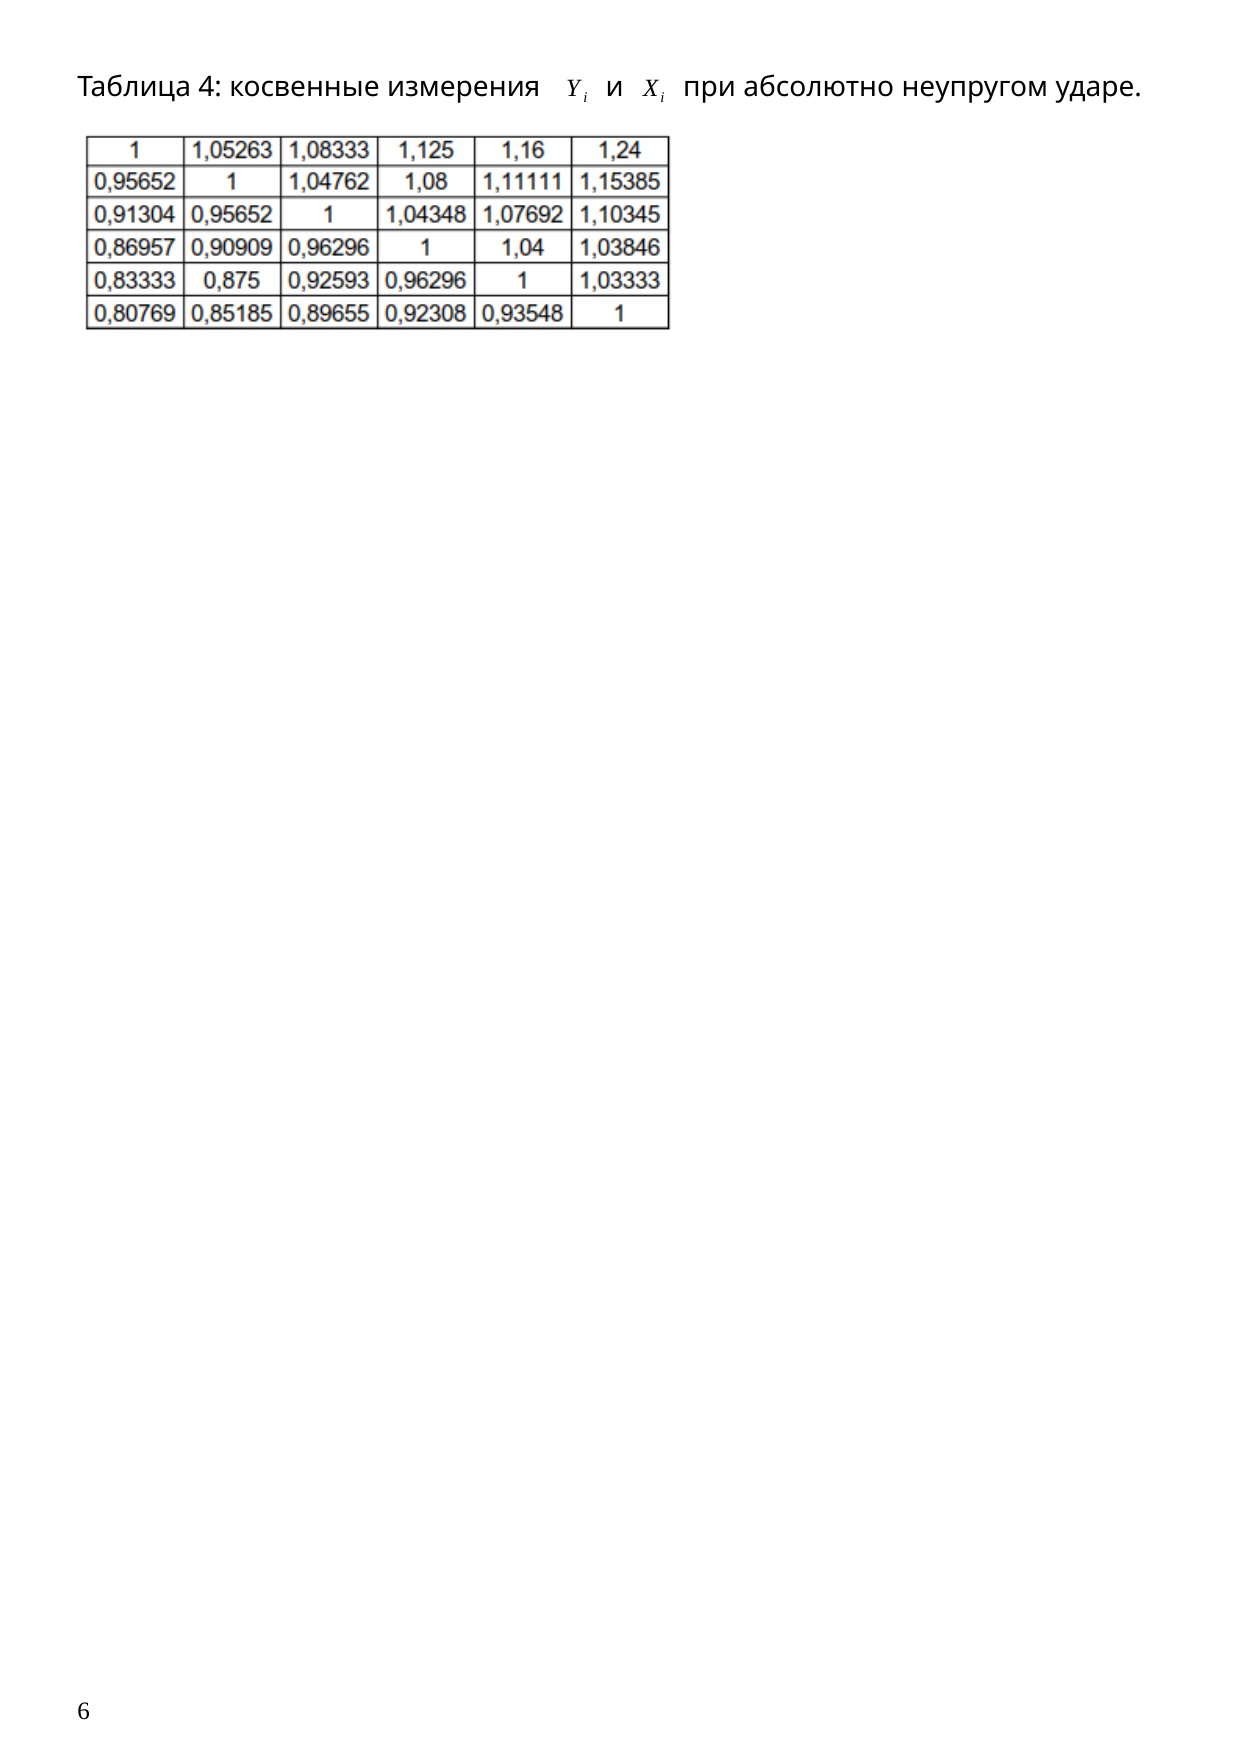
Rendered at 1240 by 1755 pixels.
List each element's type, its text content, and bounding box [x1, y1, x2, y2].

text Таблица 4: косвенные измерения ипри абсолютно неупругом ударе. [77, 67, 1169, 106]
picture [77, 128, 693, 347]
